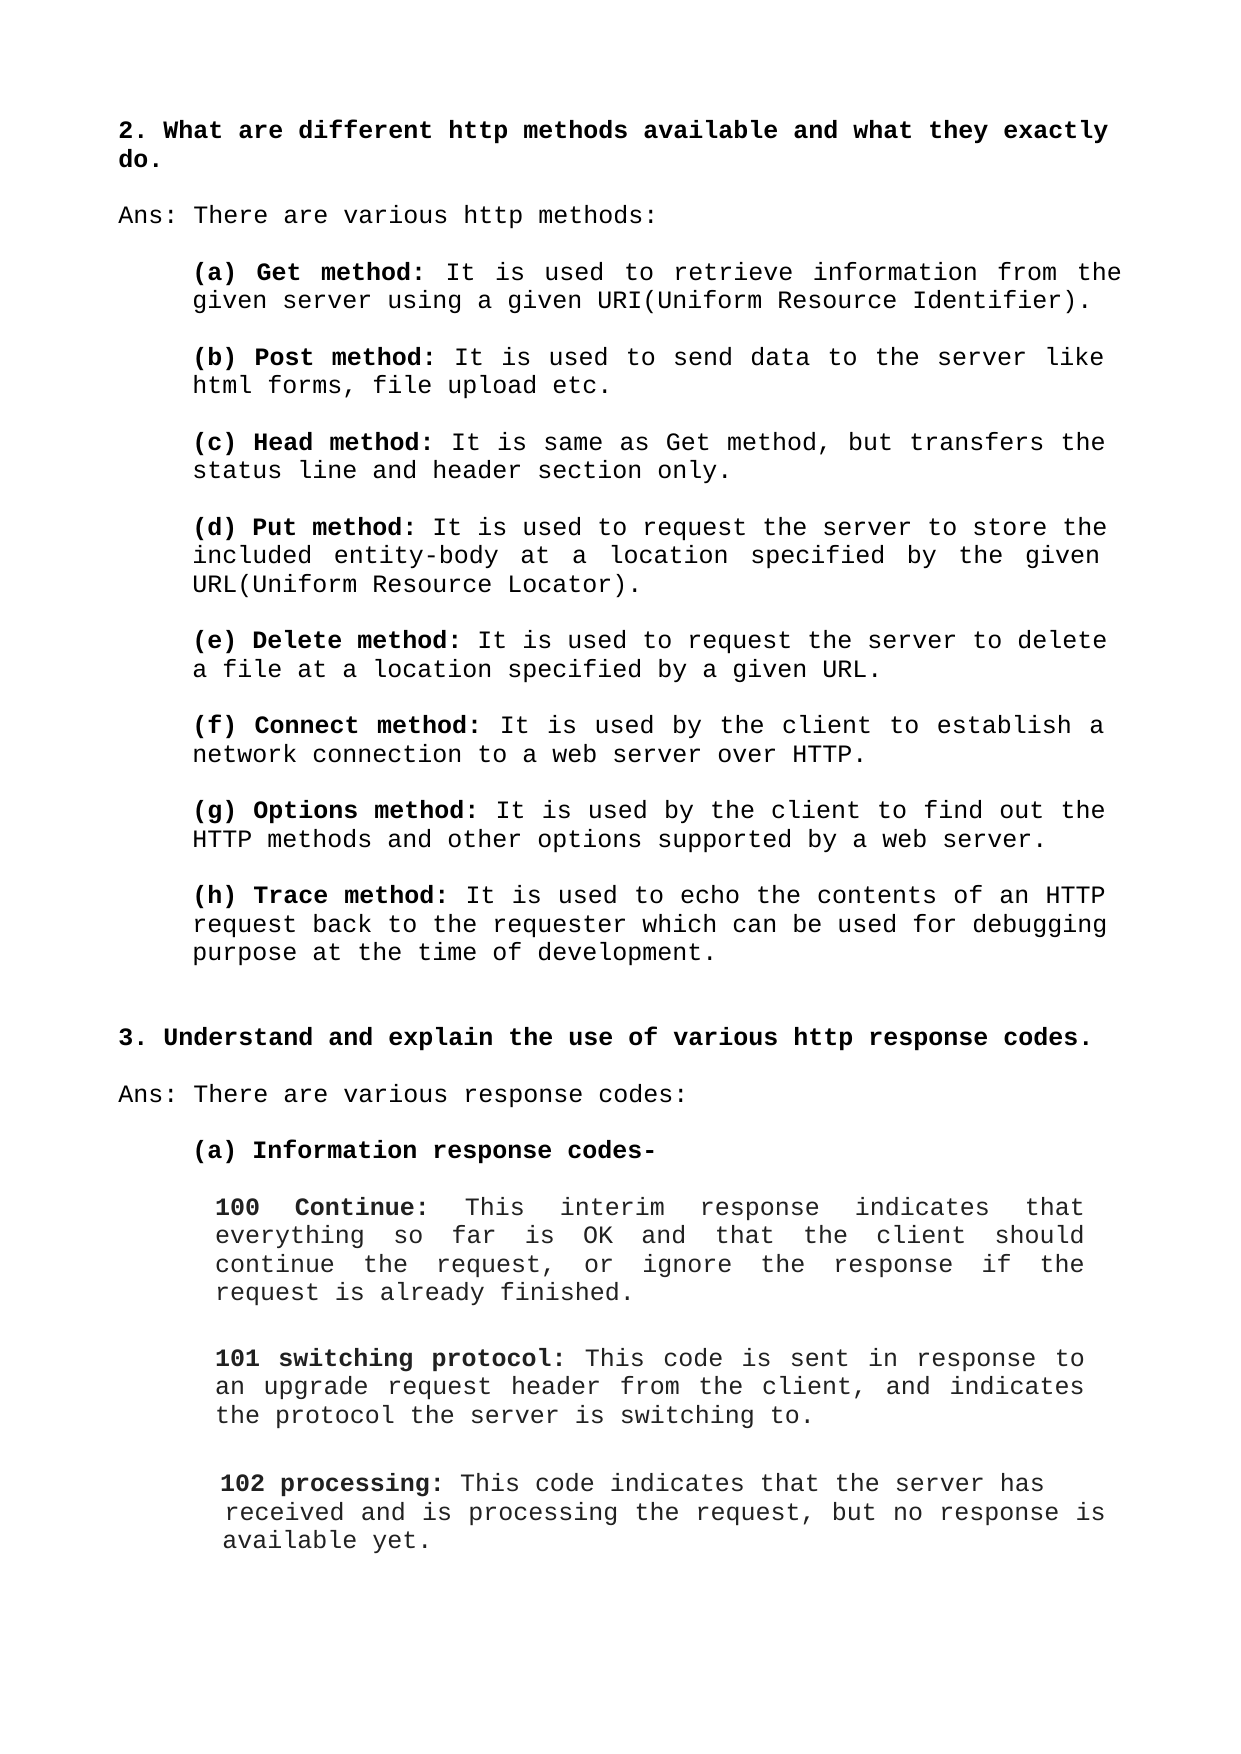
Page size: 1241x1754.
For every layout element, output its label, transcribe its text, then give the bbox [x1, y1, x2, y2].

subtitle 102 processing: This code indicates that the server has received and is processing the request, but no response is available yet. [118, 1468, 1122, 1556]
text (a) Get method: It is used to retrieve information from the given server using a given URI(Uniform Resource Identifier). [118, 260, 1122, 316]
text (e) Delete method: It is used to request the server to delete a file at a location specified by a given URL. [118, 628, 1122, 685]
text (f) Connect method: It is used by the client to establish a network connection to a web server over HTTP. [118, 713, 1122, 770]
text Ans: There are various http methods: [118, 203, 1122, 231]
text 3. Understand and explain the use of various http response codes. [118, 1025, 1122, 1053]
text (g) Options method: It is used by the client to find out the HTTP methods and other options supported by a web server. [118, 798, 1122, 855]
list 100 Continue: This interim response indicates that everything so far is OK and that the client should continue the request, or ignore the response if the request is already finished. [215, 1195, 1084, 1308]
list 101 switching protocol: This code is sent in response to an upgrade request header from the client, and indicates the protocol the server is switching to. [215, 1346, 1084, 1431]
text 2. What are different http methods available and what they exactly do. [118, 118, 1122, 175]
text (h) Trace method: It is used to echo the contents of an HTTP request back to the requester which can be used for debugging purpose at the time of development. [118, 883, 1122, 968]
text Ans: There are various response codes: [118, 1081, 1122, 1110]
text (a) Information response codes- [118, 1138, 1122, 1166]
text (d) Put method: It is used to request the server to store the included entity-body at a location specified by the given URL(Uniform Resource Locator). [118, 515, 1122, 600]
text (c) Head method: It is same as Get method, but transfers the status line and header section only. [118, 430, 1122, 486]
text (b) Post method: It is used to send data to the server like html forms, file upload etc. [118, 345, 1122, 401]
